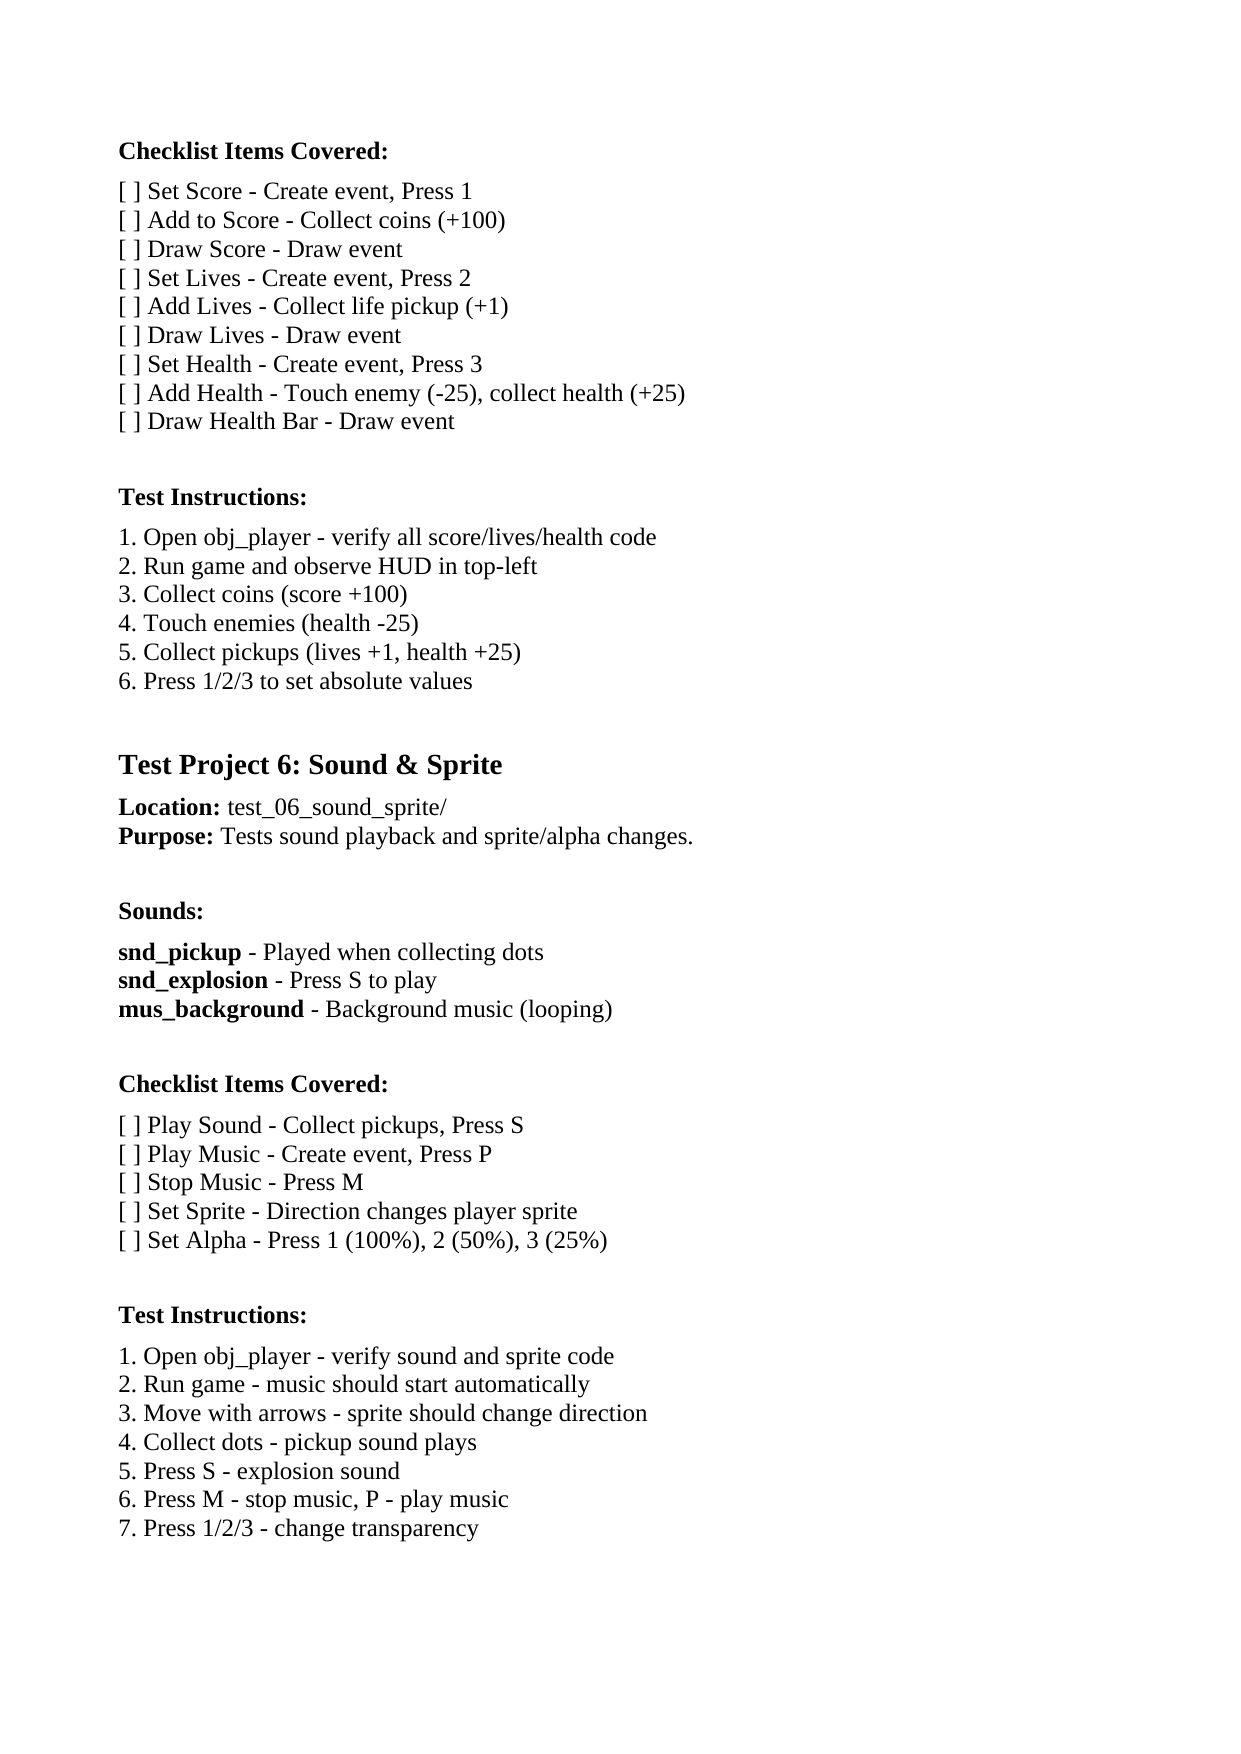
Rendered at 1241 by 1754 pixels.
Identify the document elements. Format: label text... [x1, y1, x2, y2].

subtitle Test Project 6: Sound & Sprite [118, 747, 1122, 781]
text 3. Move with arrows - sprite should change direction [118, 1398, 1122, 1427]
text [ ] Set Alpha - Press 1 (100%), 2 (50%), 3 (25%) [118, 1225, 1122, 1254]
text 6. Press 1/2/3 to set absolute values [118, 666, 1122, 694]
text [ ] Set Sprite - Direction changes player sprite [118, 1196, 1122, 1225]
text [ ] Draw Health Bar - Draw event [118, 406, 1122, 435]
text 6. Press M - stop music, P - play music [118, 1484, 1122, 1513]
subtitle Sounds: [118, 896, 1122, 925]
subtitle Checklist Items Covered: [118, 1069, 1122, 1098]
text [ ] Set Score - Create event, Press 1 [118, 176, 1122, 205]
text snd_explosion - Press S to play [118, 966, 1122, 994]
text Location: test_06_sound_sprite/ [118, 792, 1122, 821]
text 2. Run game and observe HUD in top-left [118, 551, 1122, 579]
text 7. Press 1/2/3 - change transparency [118, 1513, 1122, 1542]
text [ ] Play Sound - Collect pickups, Press S [118, 1110, 1122, 1139]
text snd_pickup - Played when collecting dots [118, 937, 1122, 966]
subtitle Test Instructions: [118, 1300, 1122, 1329]
text [ ] Draw Lives - Draw event [118, 320, 1122, 349]
text Purpose: Tests sound playback and sprite/alpha changes. [118, 821, 1122, 850]
subtitle Test Instructions: [118, 482, 1122, 510]
text 3. Collect coins (score +100) [118, 579, 1122, 608]
subtitle Checklist Items Covered: [118, 136, 1122, 164]
text 5. Press S - explosion sound [118, 1456, 1122, 1484]
text 4. Touch enemies (health -25) [118, 608, 1122, 637]
text [ ] Add Lives - Collect life pickup (+1) [118, 291, 1122, 320]
text [ ] Add to Score - Collect coins (+100) [118, 205, 1122, 234]
text [ ] Set Health - Create event, Press 3 [118, 349, 1122, 378]
text [ ] Draw Score - Draw event [118, 234, 1122, 263]
text mus_background - Background music (looping) [118, 994, 1122, 1023]
text 4. Collect dots - pickup sound plays [118, 1427, 1122, 1456]
text 5. Collect pickups (lives +1, health +25) [118, 637, 1122, 666]
text [ ] Add Health - Touch enemy (-25), collect health (+25) [118, 378, 1122, 406]
text 1. Open obj_player - verify sound and sprite code [118, 1341, 1122, 1369]
text 2. Run game - music should start automatically [118, 1369, 1122, 1398]
text [ ] Play Music - Create event, Press P [118, 1139, 1122, 1167]
text [ ] Stop Music - Press M [118, 1167, 1122, 1196]
text [ ] Set Lives - Create event, Press 2 [118, 263, 1122, 291]
text 1. Open obj_player - verify all score/lives/health code [118, 522, 1122, 551]
